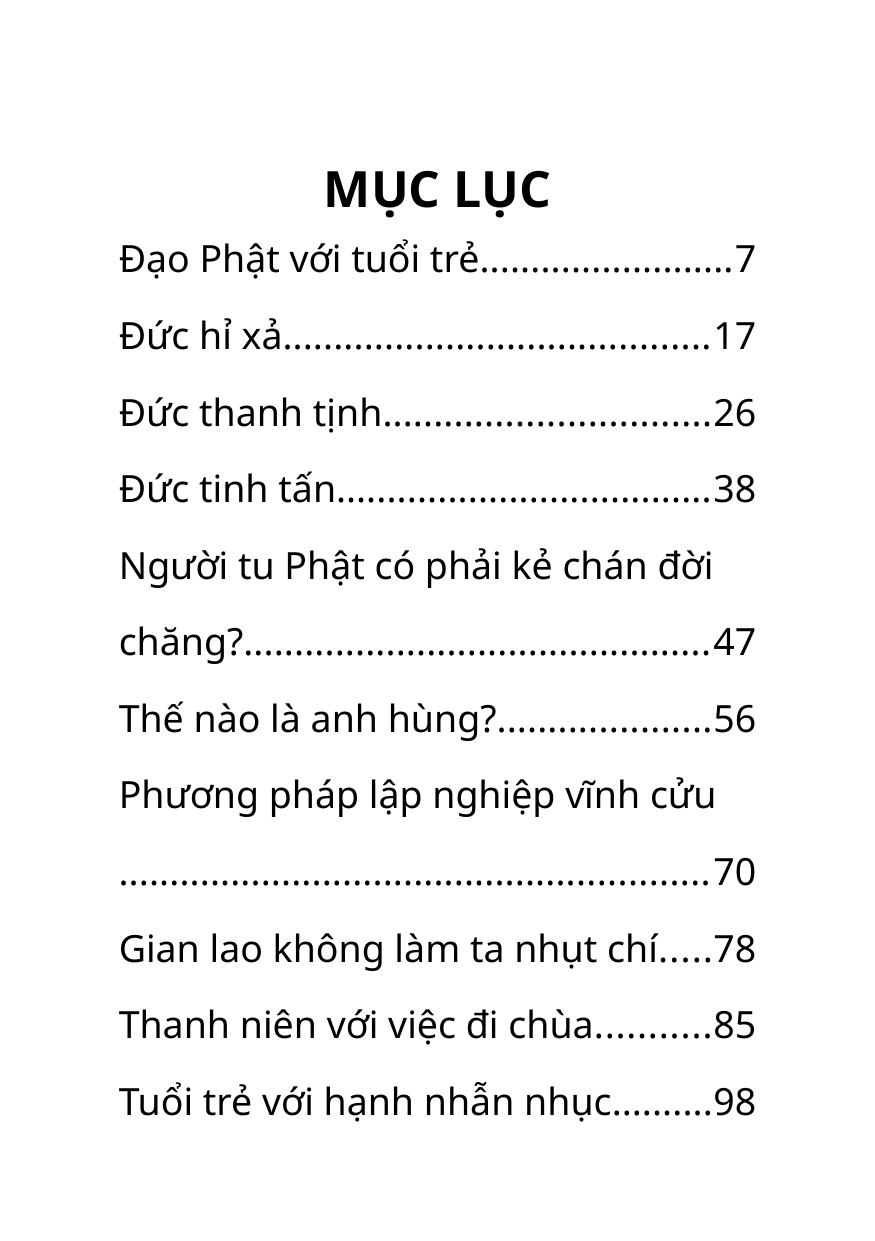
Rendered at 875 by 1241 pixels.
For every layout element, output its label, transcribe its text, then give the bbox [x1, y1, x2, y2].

text Thế nào là anh hùng? 56 [118, 692, 756, 743]
text Thanh niên với việc đi chùa 85 [118, 998, 756, 1049]
text Phương pháp lập nghiệp vĩnh cửu 70 [118, 769, 756, 896]
text Tuổi trẻ với hạnh nhẫn nhục 98 [118, 1075, 756, 1126]
text Đức thanh tịnh 26 [118, 386, 756, 437]
text Người tu Phật có phải kẻ chán đời chăng? 47 [118, 539, 756, 667]
text Gian lao không làm ta nhụt chí 78 [118, 922, 756, 973]
text Đức tinh tấn 38 [118, 462, 756, 513]
text Đạo Phật với tuổi trẻ 7 [118, 233, 756, 284]
subtitle MỤC LỤC [118, 154, 756, 222]
text Đức hỉ xả 17 [118, 309, 756, 360]
